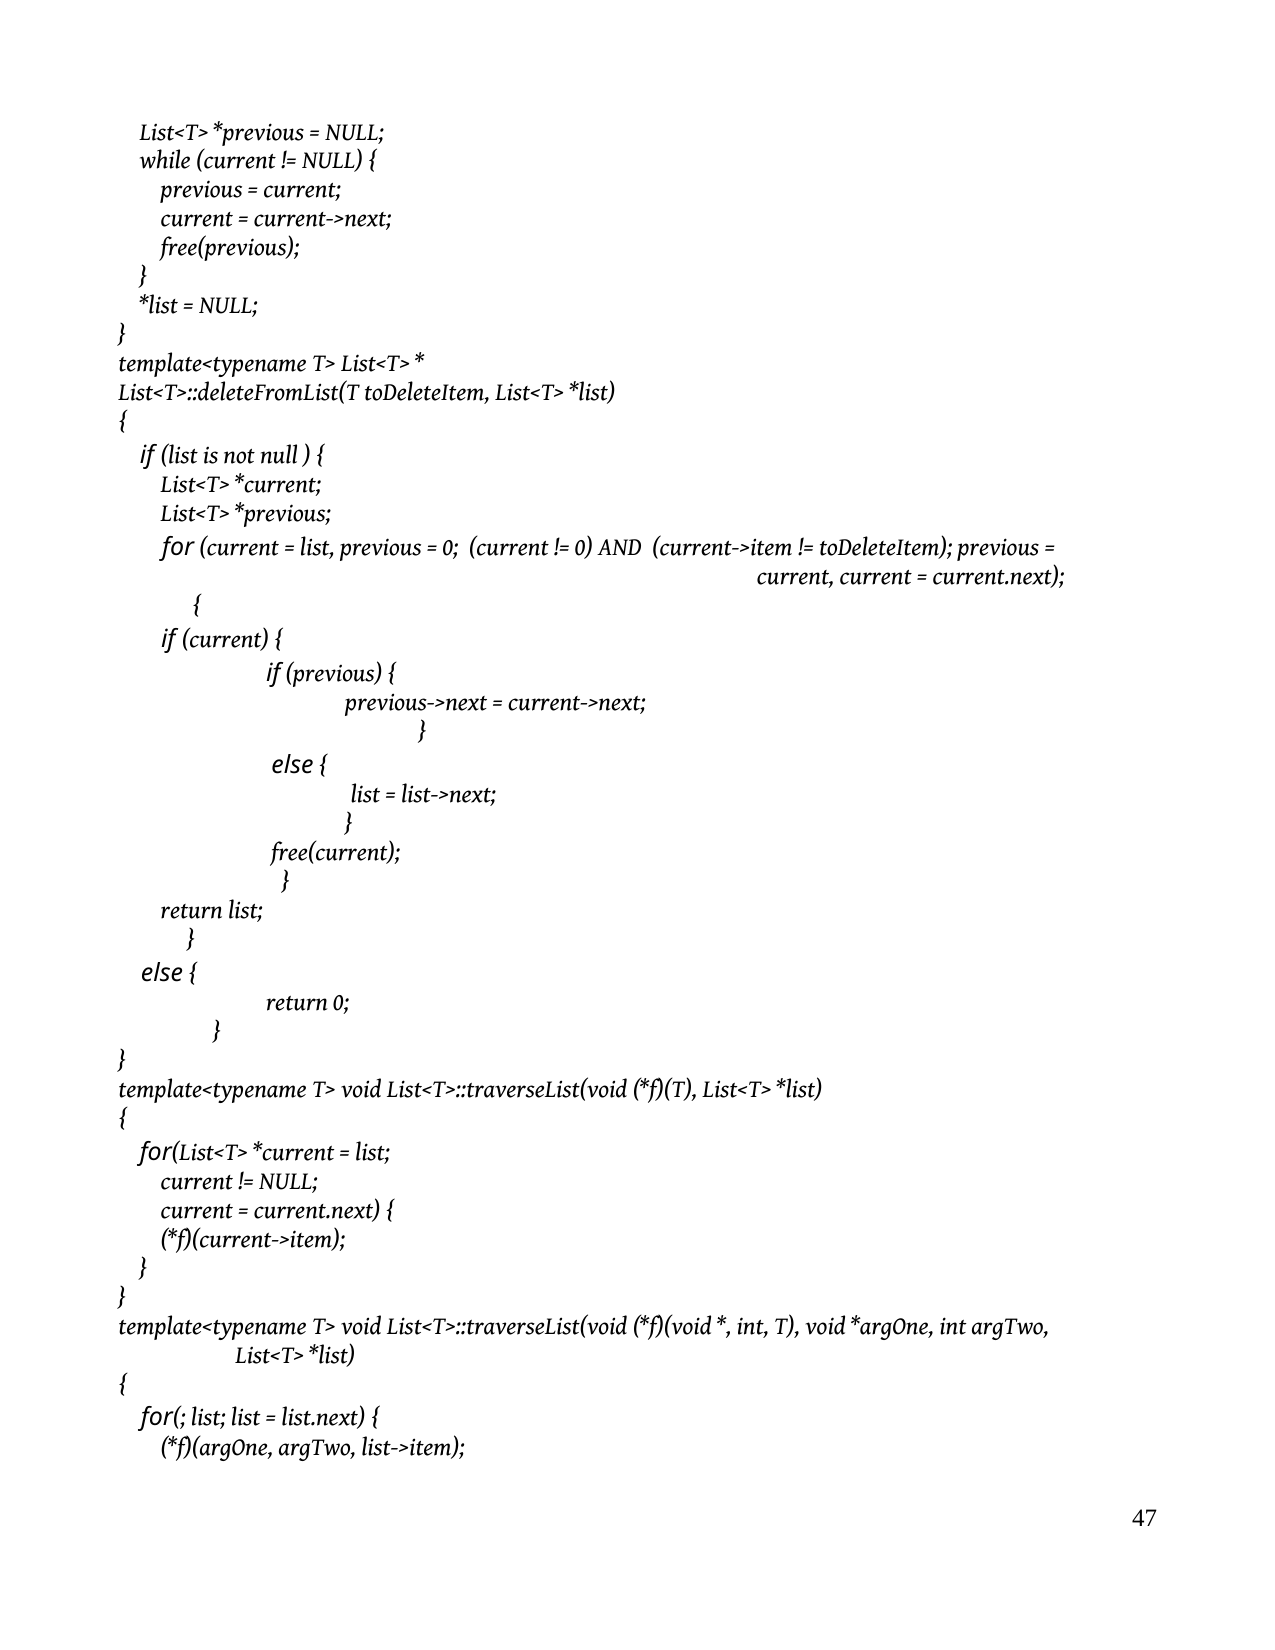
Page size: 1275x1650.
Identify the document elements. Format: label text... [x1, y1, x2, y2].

text previous->next = current->next; [118, 689, 1157, 718]
text free(current); [118, 839, 1157, 868]
text } [118, 1017, 1157, 1046]
text return list; [118, 897, 1157, 926]
text else { [118, 954, 1157, 988]
text template<typename T> void List<T>::traverseList(void (*f)(void *, int, T), void *argOne, int argTwo, [118, 1312, 1157, 1341]
text if (current) { [118, 621, 1157, 655]
text *list = NULL; [118, 292, 1157, 321]
text if (list is not null ) { [118, 437, 1157, 471]
text { [118, 592, 1157, 621]
text } [118, 868, 1157, 897]
text List<T> *list) [118, 1341, 1157, 1370]
text } [118, 810, 1157, 839]
text for(List<T> *current = list; [118, 1133, 1157, 1167]
text free(previous); [118, 234, 1157, 263]
text List<T> *previous; [118, 500, 1157, 529]
text List<T> *current; [118, 471, 1157, 500]
text } [118, 1254, 1157, 1283]
text (*f)(argOne, argTwo, list->item); [118, 1433, 1157, 1462]
text for(; list; list = list.next) { [118, 1399, 1157, 1433]
text } [118, 321, 1157, 350]
text { [118, 1370, 1157, 1399]
text } [118, 926, 1157, 954]
text current != NULL; [118, 1167, 1157, 1196]
text { [118, 1104, 1157, 1133]
text (*f)(current->item); [118, 1225, 1157, 1254]
text } [118, 263, 1157, 292]
text template<typename T> void List<T>::traverseList(void (*f)(T), List<T> *list) [118, 1075, 1157, 1104]
text } [118, 718, 1157, 747]
text template<typename T> List<T> * [118, 350, 1157, 379]
text List<T>::deleteFromList(T toDeleteItem, List<T> *list) [118, 379, 1157, 408]
text current = current.next) { [118, 1196, 1157, 1225]
text return 0; [118, 988, 1157, 1017]
text current = current->next; [118, 205, 1157, 234]
text list = list->next; [118, 781, 1157, 810]
text } [118, 1283, 1157, 1312]
text previous = current; [118, 176, 1157, 205]
text } [118, 1046, 1157, 1075]
text else { [118, 747, 1157, 781]
text if (previous) { [118, 655, 1157, 689]
text List<T> *previous = NULL; [118, 118, 1157, 147]
text for (current = list, previous = 0; (current != 0) AND (current->item != toDeleteItem); previous = current, current = current.next); [118, 529, 1157, 592]
text { [118, 408, 1157, 437]
text while (current != NULL) { [118, 147, 1157, 176]
